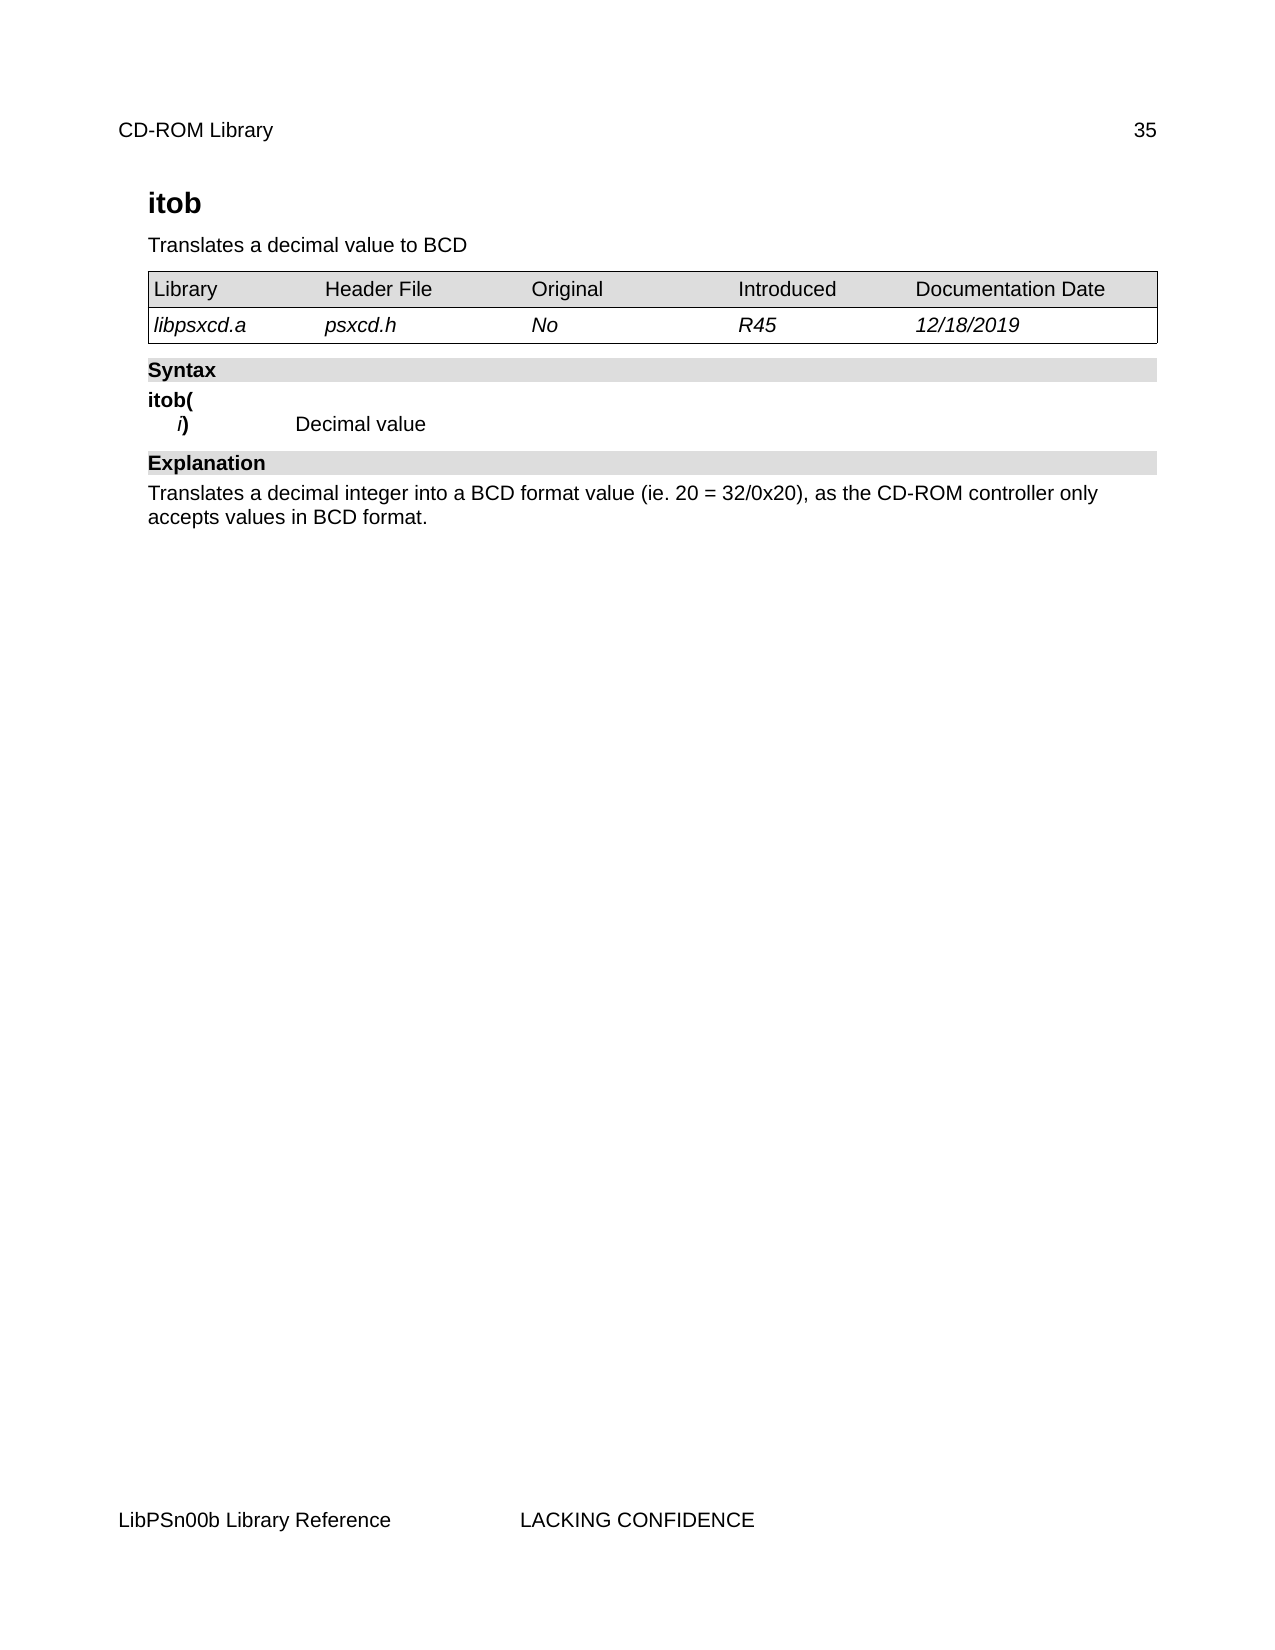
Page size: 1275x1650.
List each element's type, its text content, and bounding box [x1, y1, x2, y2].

text Library Header File Original Introduced Documentation Date [149, 272, 1157, 307]
text libpsxcd.a psxcd.h No R45 12/18/2019 [149, 308, 1157, 343]
text itob( [148, 388, 1157, 412]
subtitle Syntax [148, 358, 1157, 382]
subtitle Explanation [148, 451, 1157, 475]
text Translates a decimal integer into a BCD format value (ie. 20 = 32/0x20), as the CD-ROM controller only accepts values in BCD format. [148, 481, 1157, 528]
text Translates a decimal value to BCD [148, 232, 1157, 256]
subtitle itob [148, 186, 1157, 220]
text i) Decimal value [148, 412, 1157, 436]
